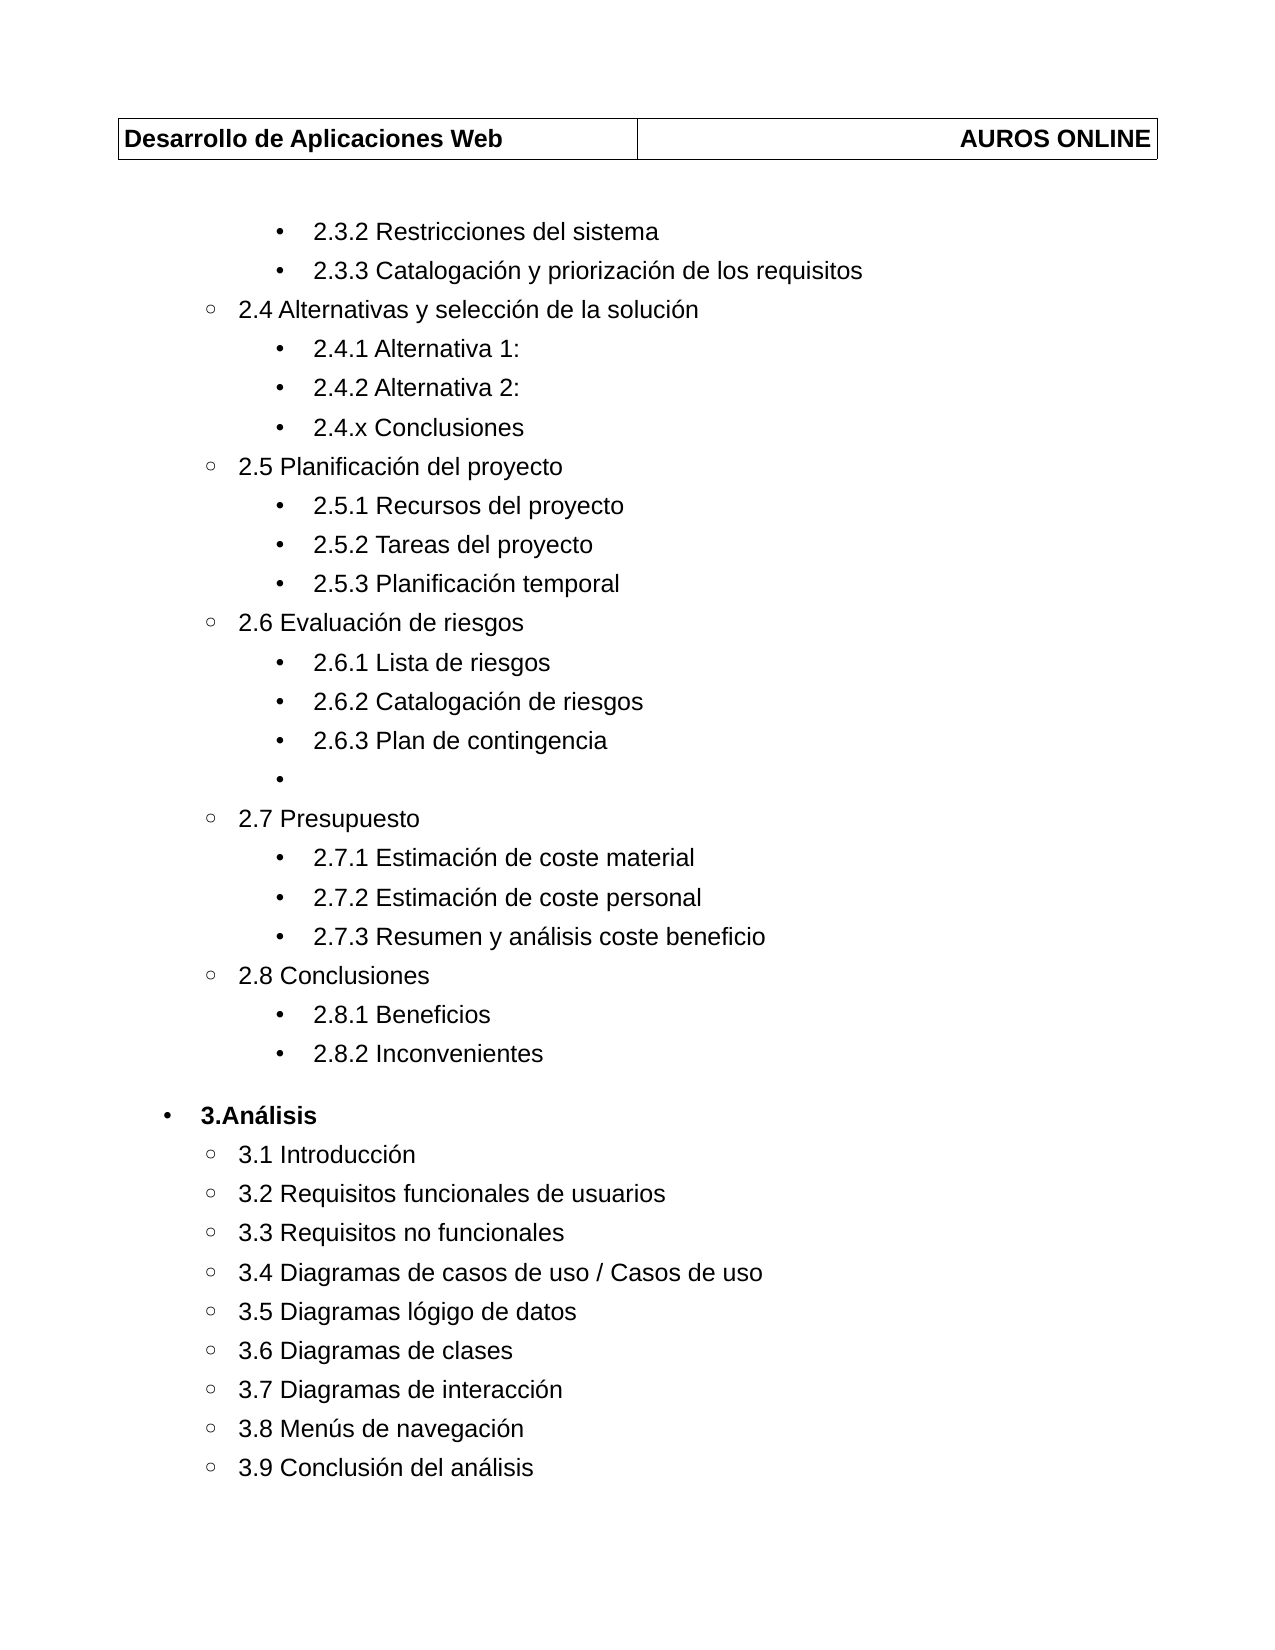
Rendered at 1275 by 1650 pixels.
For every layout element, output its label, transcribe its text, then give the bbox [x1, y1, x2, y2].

list 3.Análisis [163, 1101, 1157, 1130]
list 2.7 Presupuesto [201, 804, 1157, 833]
list 2.4.1 Alternativa 1: [276, 334, 1157, 363]
list 2.8 Conclusiones [201, 961, 1157, 990]
list 3.2 Requisitos funcionales de usuarios [201, 1179, 1157, 1208]
list 2.6.2 Catalogación de riesgos [276, 687, 1157, 716]
list 2.7.2 Estimación de coste personal [276, 883, 1157, 911]
list 2.3.3 Catalogación y priorización de los requisitos [276, 256, 1157, 285]
list 2.3.2 Restricciones del sistema [276, 217, 1157, 246]
list 2.6.1 Lista de riesgos [276, 648, 1157, 676]
list 2.5.1 Recursos del proyecto [276, 491, 1157, 520]
list 2.6 Evaluación de riesgos [201, 608, 1157, 637]
list 2.5.3 Planificación temporal [276, 569, 1157, 598]
list 2.4 Alternativas y selección de la solución [201, 295, 1157, 324]
list 3.4 Diagramas de casos de uso / Casos de uso [201, 1258, 1157, 1286]
list 3.3 Requisitos no funcionales [201, 1218, 1157, 1247]
list 2.4.x Conclusiones [276, 413, 1157, 441]
list 2.4.2 Alternativa 2: [276, 373, 1157, 402]
list 2.5.2 Tareas del proyecto [276, 530, 1157, 559]
list 2.7.3 Resumen y análisis coste beneficio [276, 922, 1157, 951]
list 2.5 Planificación del proyecto [201, 452, 1157, 481]
list 3.1 Introducción [201, 1140, 1157, 1169]
list 3.9 Conclusión del análisis [201, 1453, 1157, 1482]
list 3.8 Menús de navegación [201, 1414, 1157, 1443]
list 3.7 Diagramas de interacción [201, 1375, 1157, 1404]
list 3.6 Diagramas de clases [201, 1336, 1157, 1365]
list 2.6.3 Plan de contingencia [276, 726, 1157, 755]
list 2.8.1 Beneficios [276, 1000, 1157, 1029]
list 3.5 Diagramas lógigo de datos [201, 1297, 1157, 1326]
list 2.8.2 Inconvenientes [276, 1039, 1157, 1068]
list 2.7.1 Estimación de coste material [276, 843, 1157, 872]
